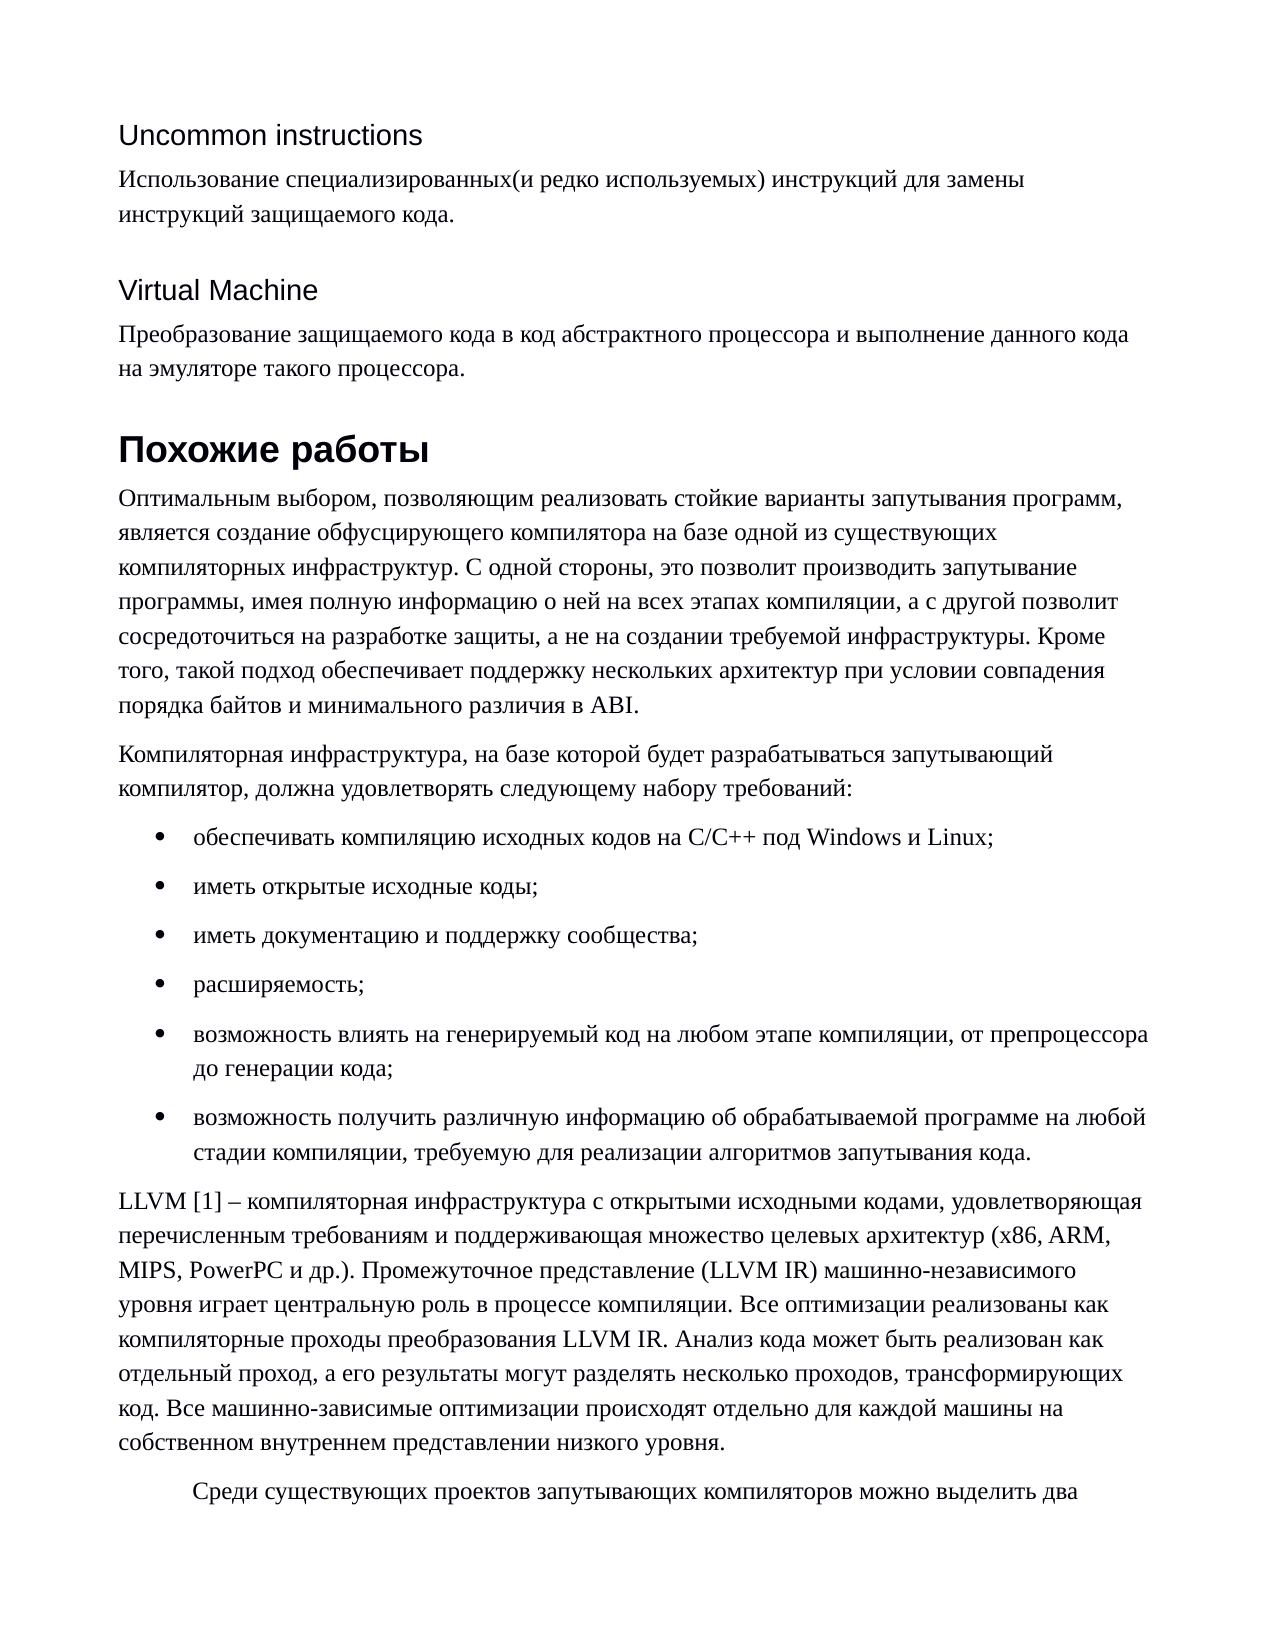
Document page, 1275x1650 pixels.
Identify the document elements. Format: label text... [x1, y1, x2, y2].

text Компиляторная инфраструктура, на базе которой будет разрабатываться запутывающий компилятор, должна удовлетворять следующему набору требований: [118, 739, 1157, 802]
text LLVM [1] – компиляторная инфраструктура с открытыми исходными кодами, удовлетворяющая перечисленным требованиям и поддерживающая множество целевых архитектур (x86, ARM, MIPS, PowerPC и др.). Промежуточное представление (LLVM IR) машинно-независимого уровня играет центральную роль в процессе компиляции. Все оптимизации реализованы как компиляторные проходы преобразования LLVM IR. Анализ кода может быть реализован как отдельный проход, а его результаты могут разделять несколько проходов, трансформирующих код. Все машинно-зависимые оптимизации происходят отдельно для каждой машины на собственном внутреннем представлении низкого уровня. [118, 1186, 1157, 1456]
text Преобразование защищаемого кода в код абстрактного процессора и выполнение данного кода на эмуляторе такого процессора. [118, 319, 1157, 382]
list возможность влиять на генерируемый код на любом этапе компиляции, от препроцессора до генерации кода; [156, 1019, 1157, 1082]
text Использование специализированных(и редко используемых) инструкций для замены инструкций защищаемого кода. [118, 164, 1157, 227]
subtitle Virtual Machine [118, 273, 1157, 306]
list Похожие работы [118, 427, 1157, 470]
list обеспечивать компиляцию исходных кодов на C/C++ под Windows и Linux; [156, 822, 1157, 851]
list иметь документацию и поддержку сообщества; [156, 921, 1157, 949]
list расширяемость; [156, 969, 1157, 998]
list иметь открытые исходные коды; [156, 871, 1157, 900]
text Среди существующих проектов запутывающих компиляторов можно выделить два [118, 1476, 1157, 1505]
text Оптимальным выбором, позволяющим реализовать стойкие варианты запутывания программ, является создание обфусцирующего компилятора на базе одной из существующих компиляторных инфраструктур. С одной стороны, это позволит производить запутывание программы, имея полную информацию о ней на всех этапах компиляции, а с другой позволит сосредоточиться на разработке защиты, а не на создании требуемой инфраструктуры. Кроме того, такой подход обеспечивает поддержку нескольких архитектур при условии совпадения порядка байтов и минимального различия в ABI. [118, 483, 1157, 718]
list возможность получить различную информацию об обрабатываемой программе на любой стадии компиляции, требуемую для реализации алгоритмов запутывания кода. [156, 1102, 1157, 1165]
subtitle Uncommon instructions [118, 118, 1157, 152]
